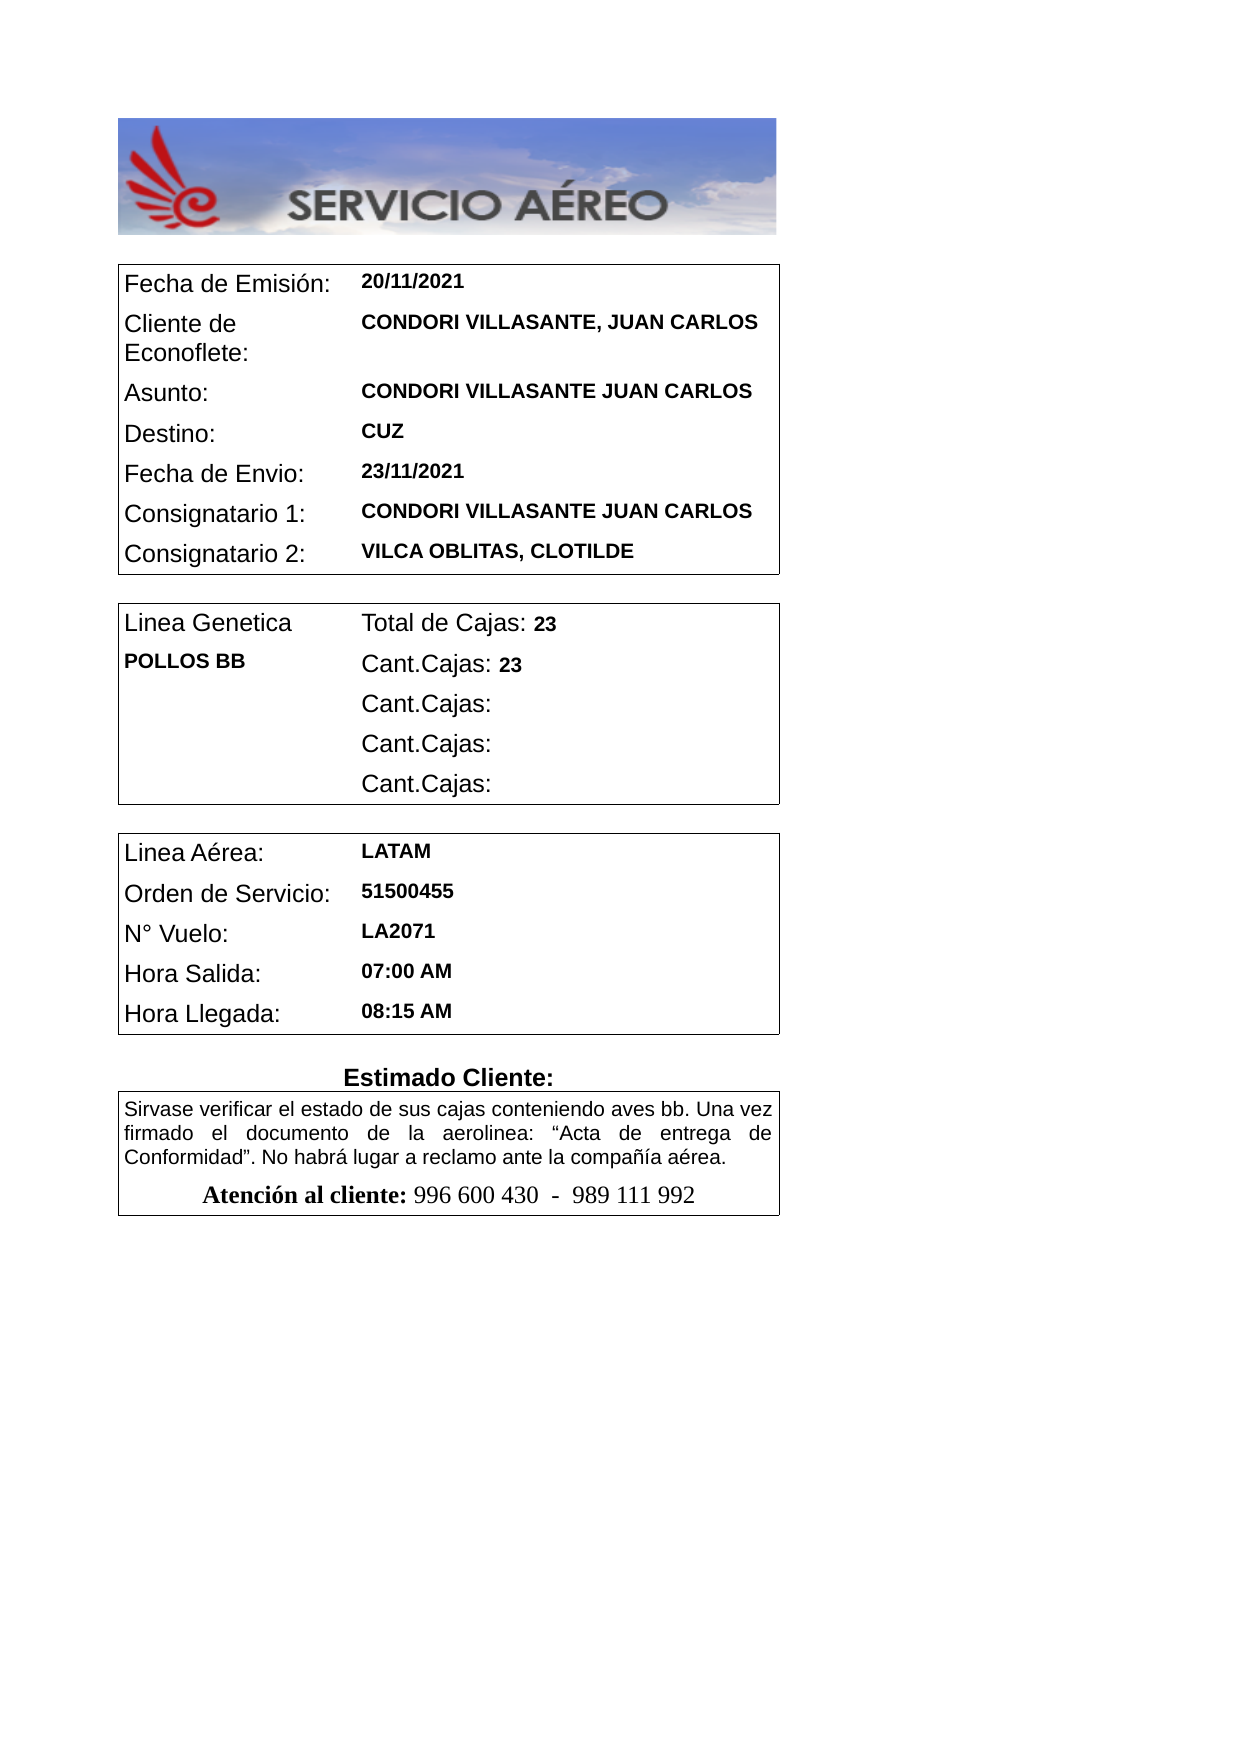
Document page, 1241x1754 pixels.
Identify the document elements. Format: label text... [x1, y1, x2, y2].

table_cell Cant.Cajas: [356, 723, 779, 763]
table_cell Consignatario 1: [119, 493, 356, 533]
table_cell Orden de Servicio: [119, 873, 356, 913]
table_cell LA2071 [356, 913, 779, 953]
table_cell POLLOS BB [119, 643, 356, 683]
table_cell Hora Salida: [119, 953, 356, 993]
table_cell [356, 805, 779, 833]
table_cell [356, 575, 779, 603]
table_cell LATAM [356, 834, 779, 873]
table_cell Cant.Cajas: 23 [356, 643, 779, 683]
table_cell CONDORI VILLASANTE JUAN CARLOS [356, 493, 779, 533]
table_cell 23/11/2021 [356, 453, 779, 493]
picture [118, 118, 777, 235]
table_cell Sirvase verificar el estado de sus cajas conteniendo aves bb. Una vez firmado el documento de la aerolinea: “Acta de entrega de Conformidad”. No habrá lugar a reclamo ante la compañía aérea. [119, 1092, 779, 1175]
table_cell Consignatario 2: [119, 534, 356, 574]
table_cell VILCA OBLITAS, CLOTILDE [356, 534, 779, 574]
table_cell [119, 764, 356, 804]
table_cell Total de Cajas: 23 [356, 604, 779, 643]
table_cell Linea Genetica [119, 604, 356, 643]
table_cell Asunto: [119, 373, 356, 413]
table_cell N° Vuelo: [119, 913, 356, 953]
table_cell CONDORI VILLASANTE JUAN CARLOS [356, 373, 779, 413]
table_cell 08:15 AM [356, 994, 779, 1034]
table_cell [119, 683, 356, 723]
table_cell Atención al cliente: 996 600 430 - 989 111 992 [119, 1175, 779, 1215]
table_cell CONDORI VILLASANTE, JUAN CARLOS [356, 304, 779, 373]
table_cell Destino: [119, 413, 356, 453]
table_header 20/11/2021 [356, 265, 779, 304]
table_header Fecha de Emisión: [119, 265, 356, 304]
table_cell 07:00 AM [356, 953, 779, 993]
table_cell CUZ [356, 413, 779, 453]
table_cell Cant.Cajas: [356, 683, 779, 723]
table_cell [118, 805, 356, 833]
table_cell Cliente de Econoflete: [119, 304, 356, 373]
table_cell Estimado Cliente: [118, 1035, 779, 1091]
table_cell 51500455 [356, 873, 779, 913]
table_cell Cant.Cajas: [356, 764, 779, 804]
table_cell Hora Llegada: [119, 994, 356, 1034]
table_cell Fecha de Envio: [119, 453, 356, 493]
table_cell Linea Aérea: [119, 834, 356, 873]
table_cell [119, 723, 356, 763]
table_cell [118, 575, 356, 603]
